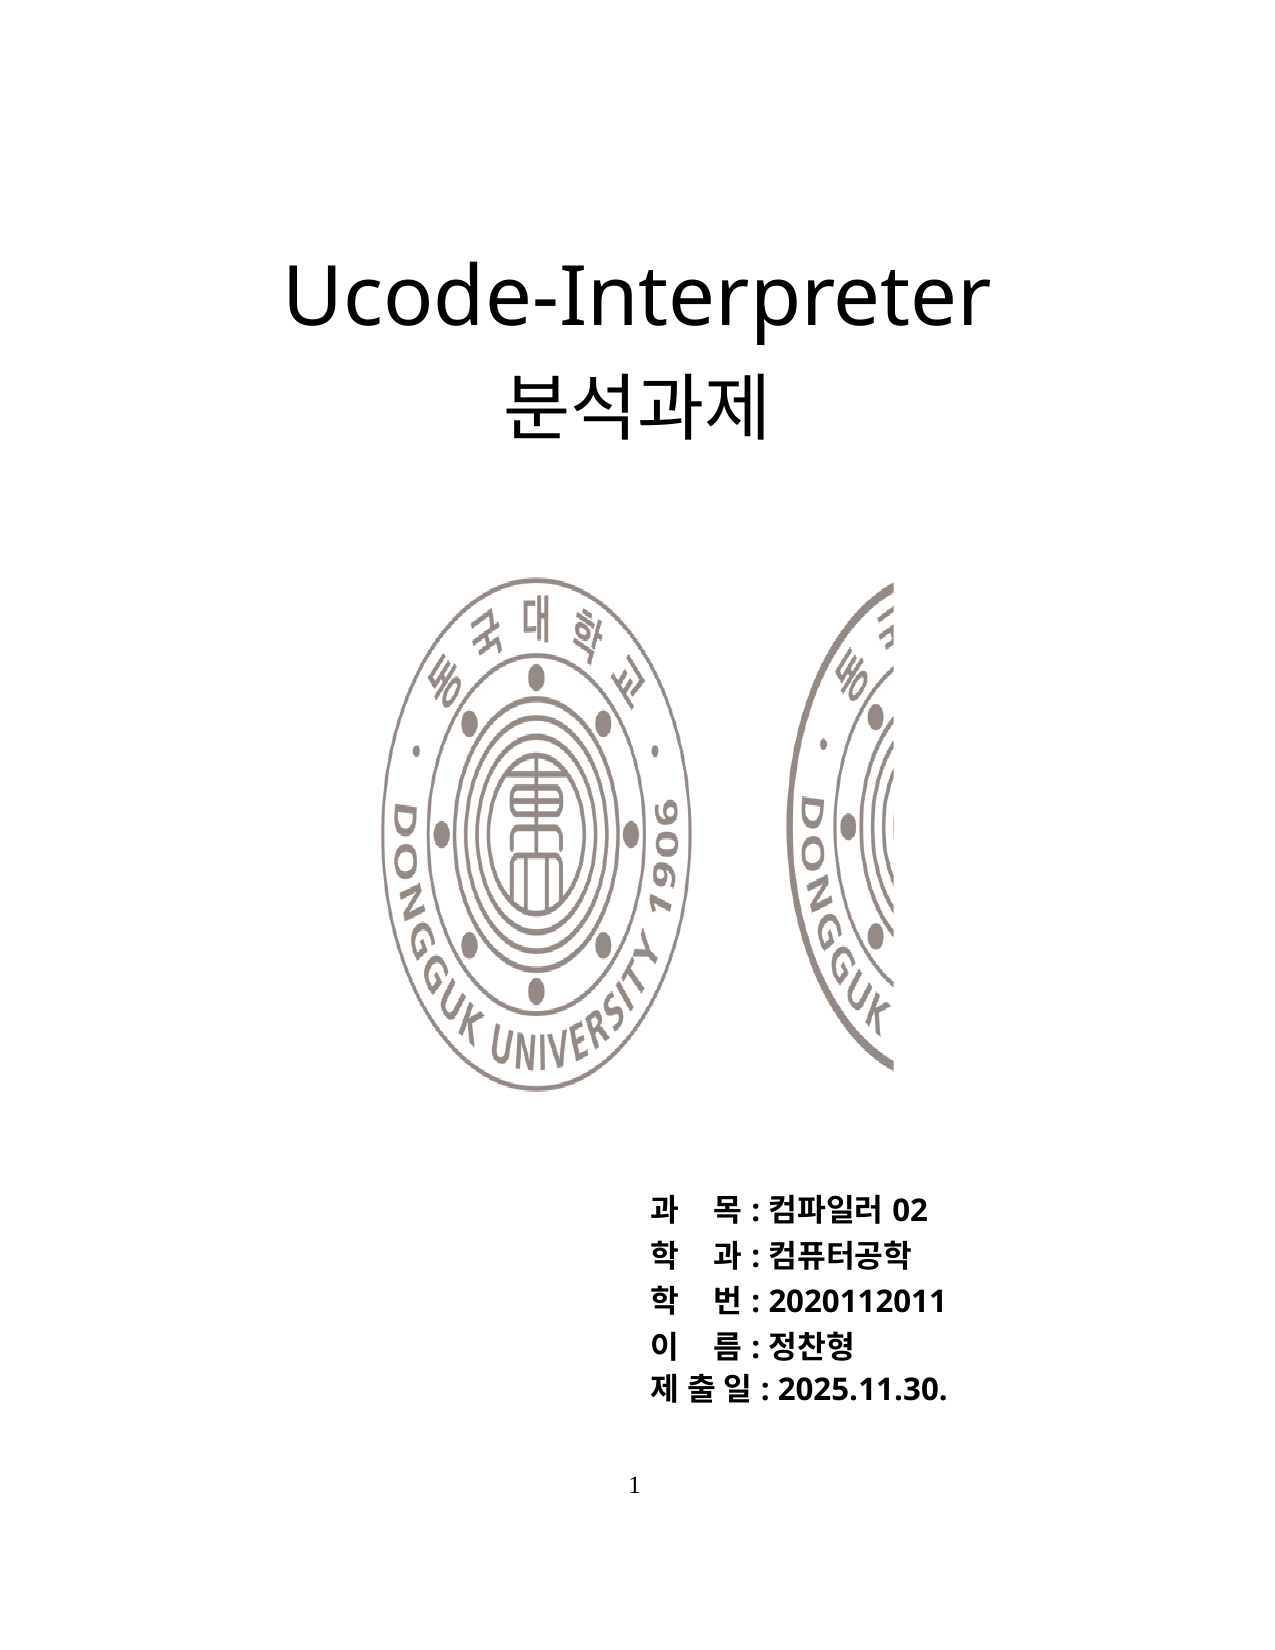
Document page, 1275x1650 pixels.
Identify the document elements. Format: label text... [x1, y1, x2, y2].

text 이 름 : 정찬형 [567, 1322, 1125, 1367]
picture [381, 570, 894, 1092]
text 학 과 : 컴퓨터공학 [567, 1231, 1125, 1276]
text Ucode-Interpreter 분석과제 [150, 236, 1125, 455]
text 제 출 일 : 2025.11.30. [567, 1367, 1125, 1410]
text 학 번 : 2020112011 [567, 1276, 1125, 1322]
text 과 목 : 컴파일러 02 [567, 1186, 1125, 1231]
